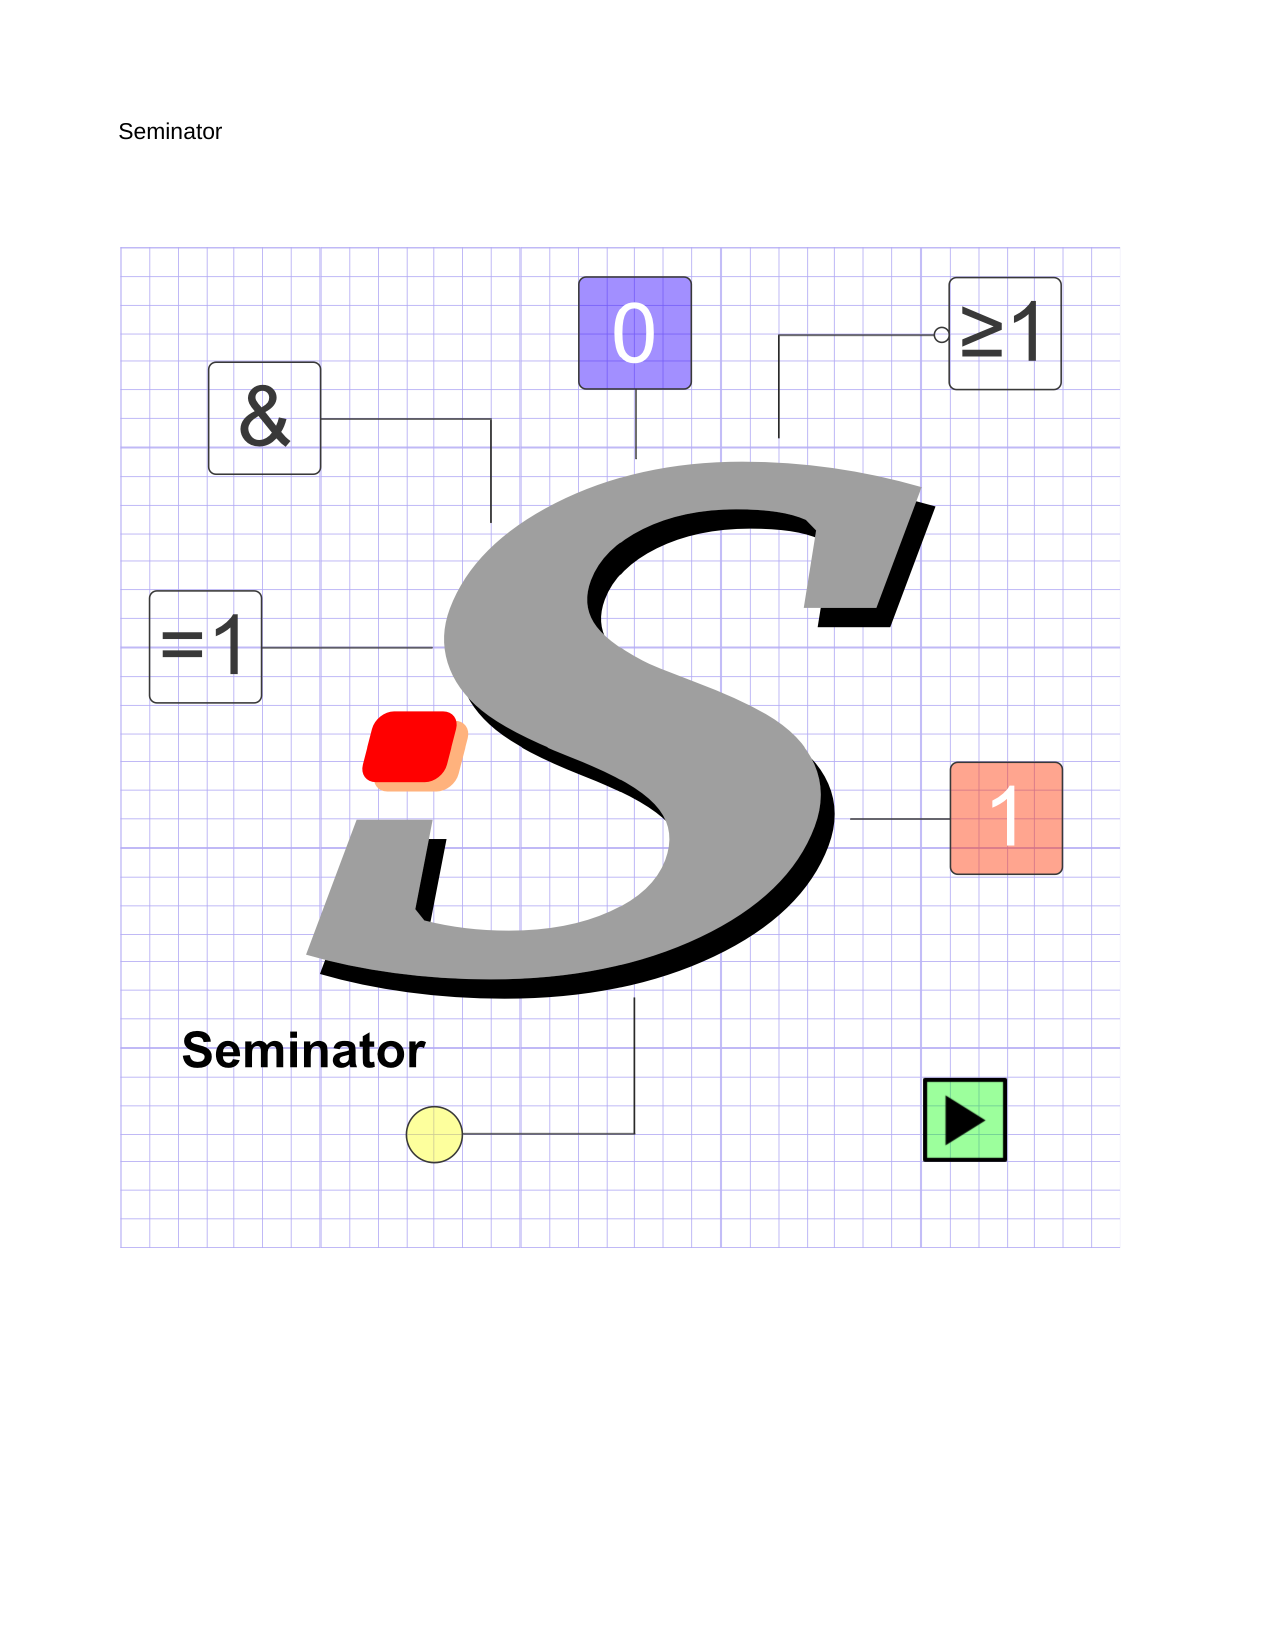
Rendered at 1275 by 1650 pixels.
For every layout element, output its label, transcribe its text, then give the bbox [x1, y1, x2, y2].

text Seminator [118, 118, 1157, 223]
picture [120, 247, 1121, 1248]
